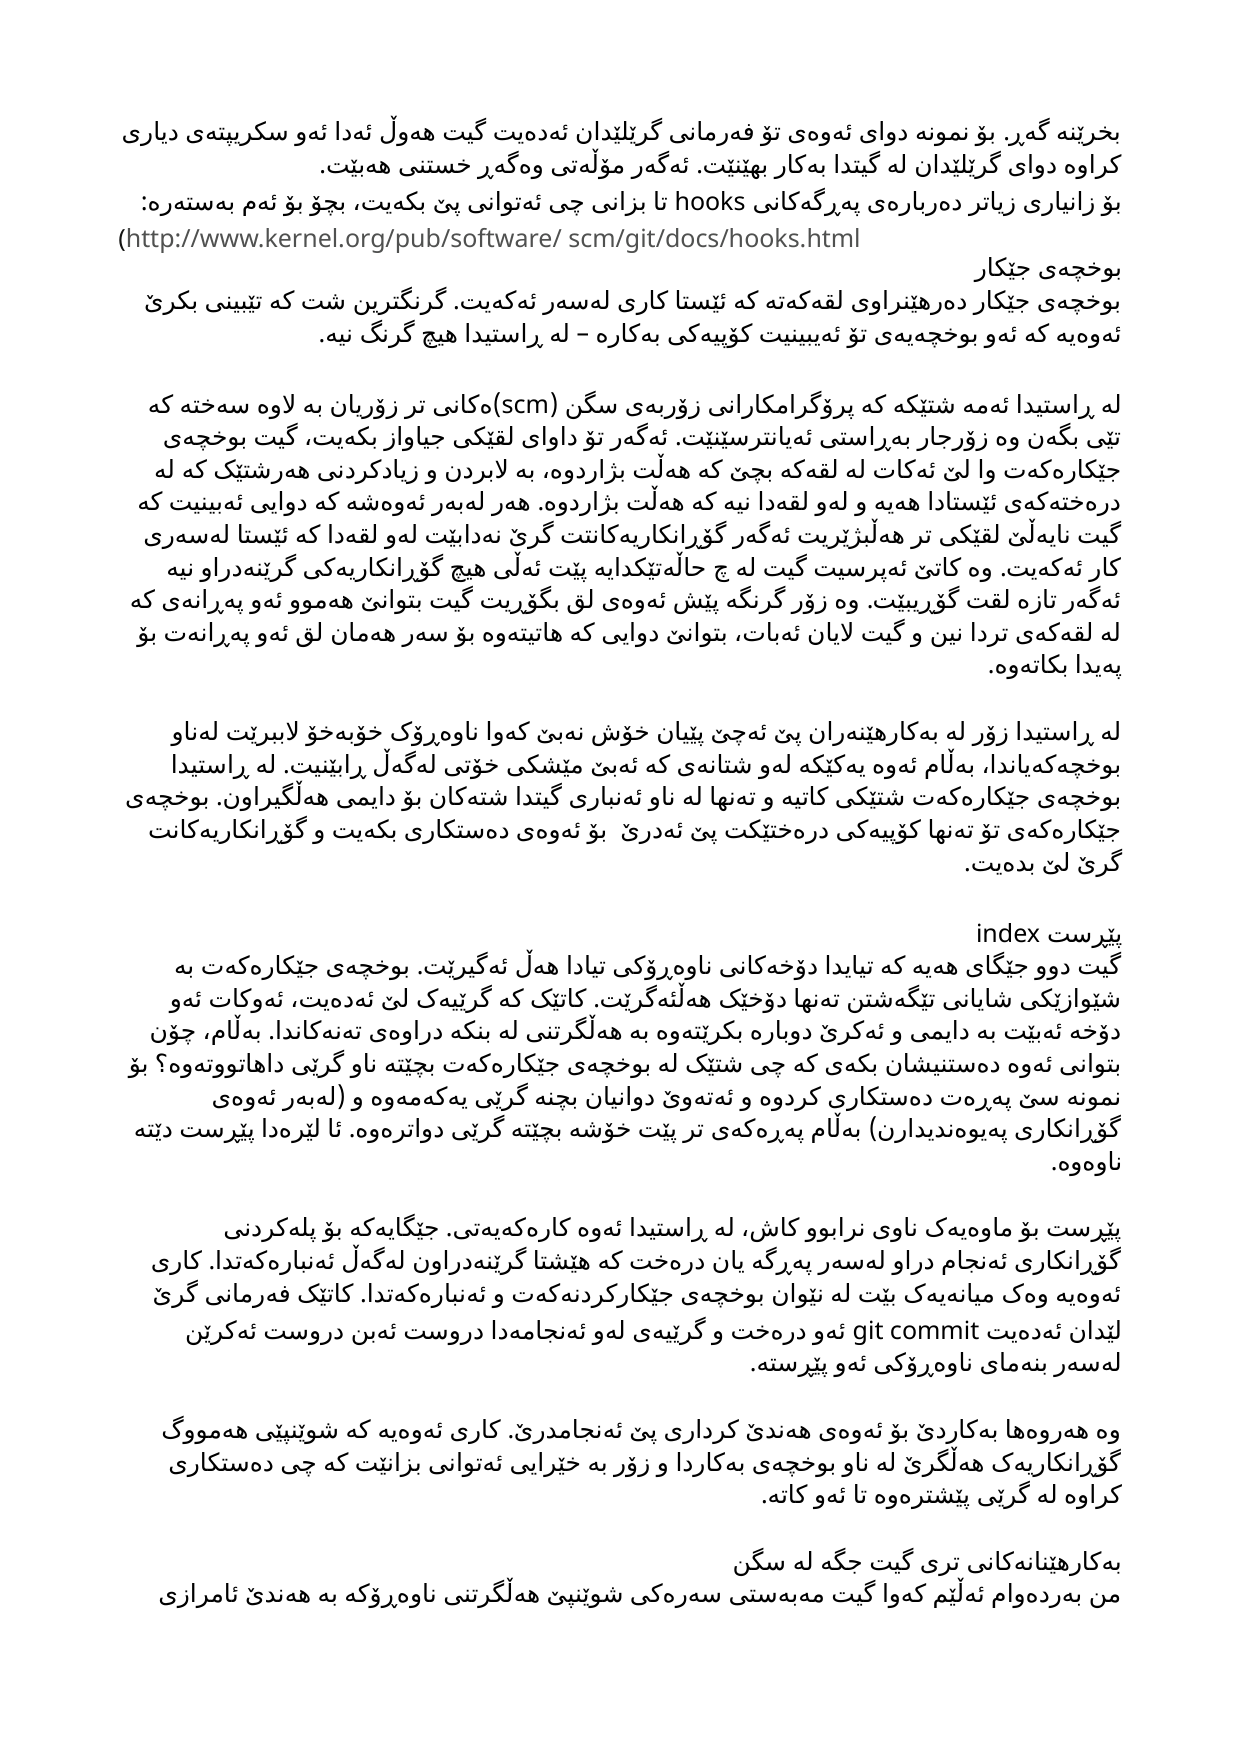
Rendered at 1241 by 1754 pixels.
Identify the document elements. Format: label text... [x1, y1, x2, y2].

text لە ڕاستیدا زۆر لە بەکارهێنەران پێ ئەچێ پێیان خۆش نەبێ کەوا ناوەڕۆک خۆبەخۆ لاببرێت لەناو بوخچەکەیاندا، بەڵام ئەوە یەکێکە لەو شتانەی کە ئەبێ مێشکی خۆتی لەگەڵ ڕابێنیت. لە ڕاستیدا بوخچەی جێکارەکەت شتێکی کاتیە و تەنها لە ناو ئەنباری گیتدا شتەکان بۆ دایمی هەڵگیراون. بوخچەی جێکارەکەی تۆ تەنها کۆپیەکی درەختێکت پێ ئەدرێ بۆ ئەوەی دەستکاری بکەیت و گۆڕانکاریەکانت گرێ لێ بدەیت. [118, 718, 1122, 881]
text بەکارهێنانەکانی تری گیت جگە لە سگن [118, 1548, 1122, 1580]
text (http://www.kernel.org/pub/software/ scm/git/docs/hooks.html [118, 220, 1122, 254]
text بوخچەی جێکار [118, 254, 1122, 287]
text پێڕست بۆ ماوەیەک ناوی نرابوو کاش، لە ڕاستیدا ئەوە کارەکەیەتی. جێگایەکە بۆ پلەکردنی گۆڕانکاری ئەنجام دراو لەسەر پەڕگە یان درەخت کە هێشتا گرێنەدراون لەگەڵ ئەنبارەکەتدا. کاری ئەوەیە وەک میانەیەک بێت لە نێوان بوخچەی جێکارکردنەکەت و ئەنبارەکەتدا. کاتێک فەرمانی گرێ لێدان ئەدەیت git commit ئەو درەخت و گرێیەی لەو ئەنجامەدا دروست ئەبن دروست ئەکرێن لەسەر بنەمای ناوەڕۆکی ئەو پێڕستە. [118, 1214, 1122, 1382]
text گیت دوو جێگای هەیە کە تیایدا دۆخەکانی ناوەڕۆکی تیادا هەڵ ئەگیرێت. بوخچەی جێکارەکەت بە شێوازێکی شایانی تێگەشتن تەنها دۆخێک هەڵئەگرێت. کاتێک کە گرێیەک لێ ئەدەیت، ئەوکات ئەو دۆخە ئەبێت بە دایمی و ئەکرێ دوبارە بکرێتەوە بە هەڵگرتنی لە بنکە دراوەی تەنەکاندا. بەڵام، چۆن بتوانی ئەوە دەستنیشان بکەی کە چی شتێک لە بوخچەی جێکارەکەت بچێتە ناو گرێی داهاتووتەوە؟ بۆ نمونە سێ پەڕەت دەستکاری کردوە و ئەتەوێ دوانیان بچنە گرێی یەکەمەوە و (لەبەر ئەوەی گۆڕانکاری پەیوەندیدارن) بەڵام پەڕەکەی تر پێت خۆشە بچێتە گرێی دواترەوە. ئا لێرەدا پێڕست دێتە ناوەوە. [118, 952, 1122, 1180]
text لە ڕاستیدا ئەمە شتێکە کە پرۆگرامکارانی زۆربەی سگن (scm)ەکانی تر زۆریان بە لاوە سەختە کە تێی بگەن وە زۆرجار بەڕاستی ئەیانترسێنێت. ئەگەر تۆ داوای لقێکی جیاواز بکەیت، گیت بوخچەی جێکارەکەت وا لێ ئەکات لە لقەکە بچێ کە هەڵت بژاردوە، بە لابردن و زیادکردنی هەرشتێک کە لە درەختەکەی ئێستادا هەیە و لەو لقەدا نیە کە هەڵت بژاردوە. هەر لەبەر ئەوەشە کە دوایی ئەبینیت کە گیت نایەڵێ لقێکی تر هەڵبژێریت ئەگەر گۆڕانکاریەکانتت گرێ نەدابێت لەو لقەدا کە ئێستا لەسەری کار ئەکەیت. وە کاتێ ئەپرسیت گیت لە چ حاڵەتێکدایە پێت ئەڵی هیچ گۆڕانکاریەکی گرێنەدراو نیە ئەگەر تازە لقت گۆڕیبێت. وە زۆر گرنگە پێش ئەوەی لق بگۆڕیت گیت بتوانێ هەموو ئەو پەڕانەی کە لە لقەکەی تردا نین و گیت لایان ئەبات، بتوانێ دوایی کە هاتیتەوە بۆ سەر هەمان لق ئەو پەڕانەت بۆ پەیدا بکاتەوە. [118, 386, 1122, 684]
text بخرێنە گەڕ. بۆ نمونە دوای ئەوەی تۆ فەرمانی گرێلێدان ئەدەیت گیت هەوڵ ئەدا ئەو سکریپتەی دیاری کراوە دوای گرێلێدان لە گیتدا بەکار بهێنێت. ئەگەر مۆڵەتی وەگەڕ خستنی هەبێت. [118, 118, 1122, 183]
text من بەردەوام ئەڵێم کەوا گیت مەبەستی سەرەکی شوێنپێ هەڵگرتنی ناوەڕۆکە بە هەندێ ئامرازی [118, 1580, 1122, 1613]
text بوخچەی جێکار دەرهێنراوی لقەکەتە کە ئێستا کاری لەسەر ئەکەیت. گرنگترین شت کە تێبینی بکرێ ئەوەیە کە ئەو بوخچەیەی تۆ ئەیبینیت کۆپیەکی بەکارە – لە ڕاستیدا هیچ گرنگ نیە. [118, 287, 1122, 352]
text بۆ زانیاری زیاتر دەربارەی پەڕگەکانی hooks تا بزانی چی ئەتوانی پێ بکەیت، بچۆ بۆ ئەم بەستەرە: [118, 183, 1122, 220]
text وە هەروەها بەکاردێ بۆ ئەوەی هەندێ کرداری پێ ئەنجامدرێ. کاری ئەوەیە کە شوێنپێی هەمووگ گۆڕانکاریەک هەڵگرێ لە ناو بوخچەی بەکاردا و زۆر بە خێرایی ئەتوانی بزانێت کە چی دەستکاری کراوە لە گرێی پێشترەوە تا ئەو کاتە. [118, 1416, 1122, 1514]
text پێڕست index [118, 915, 1122, 952]
